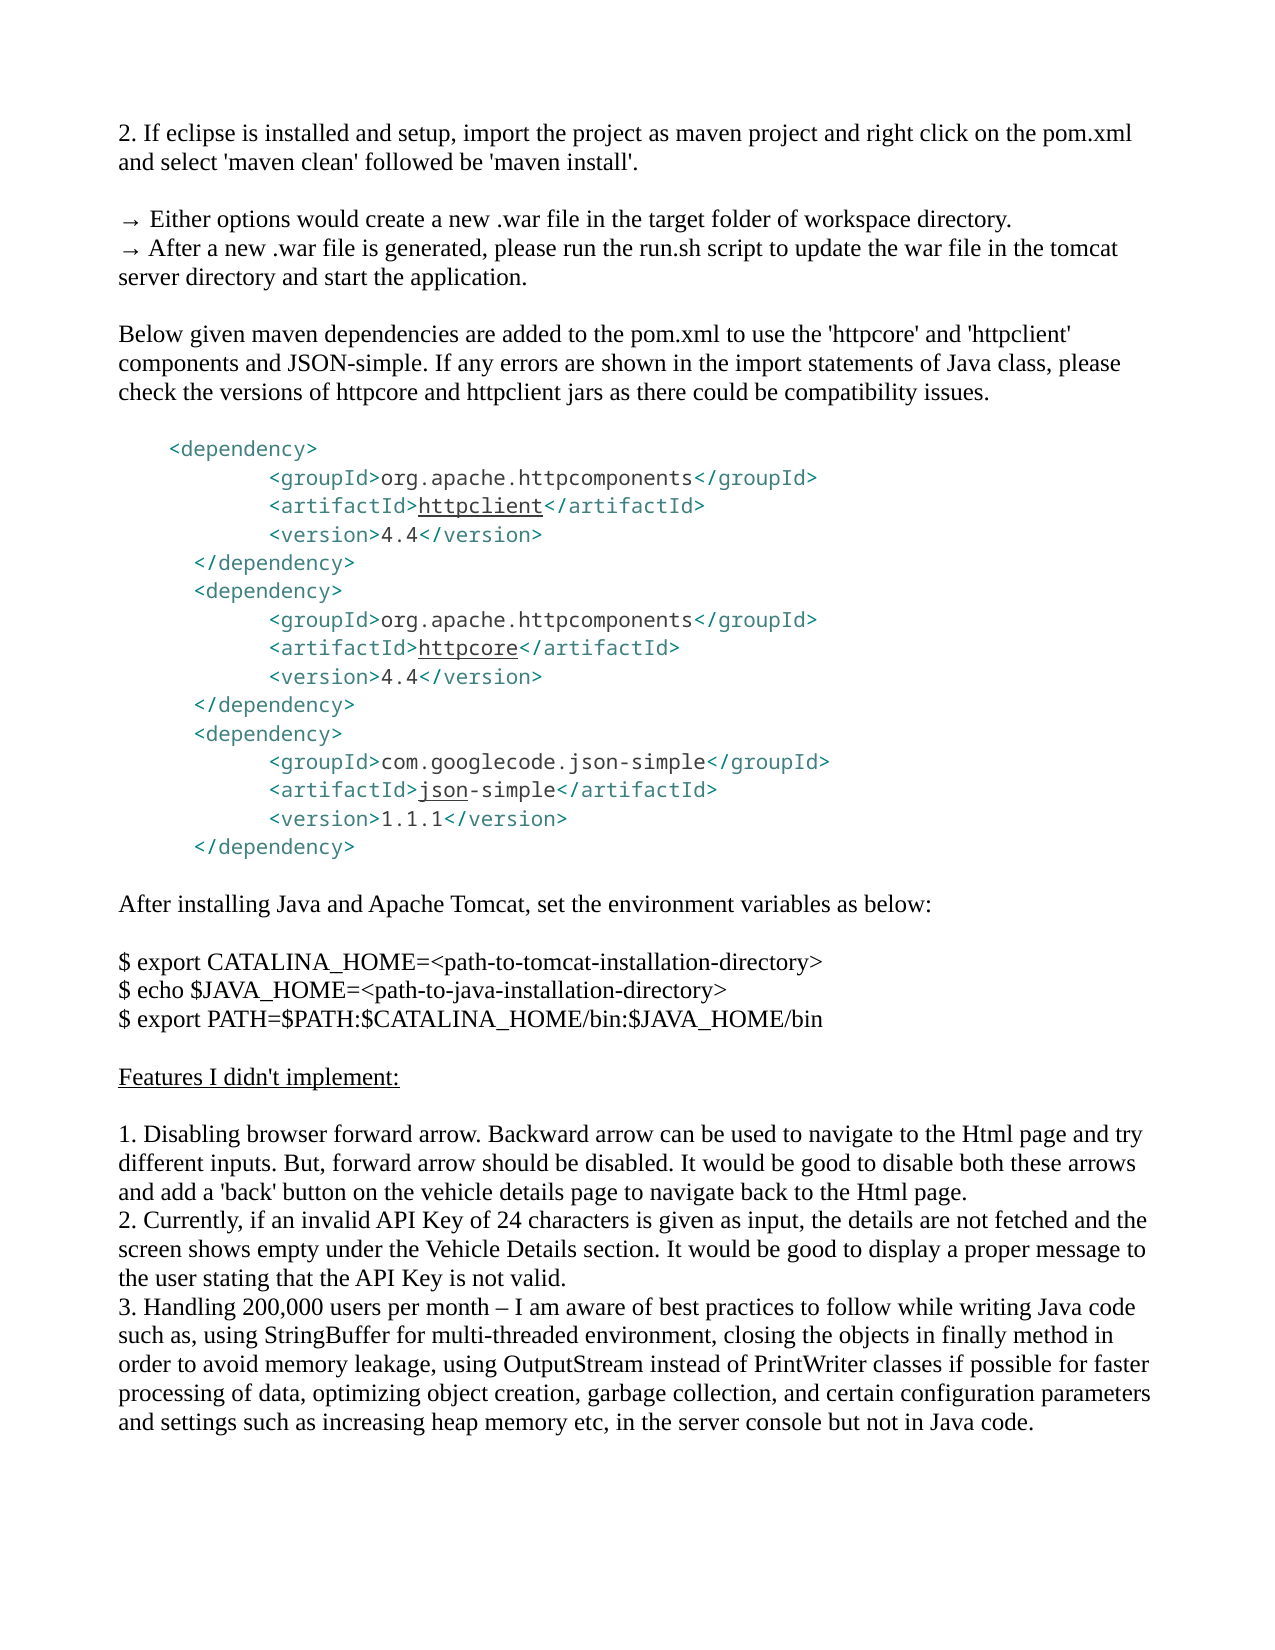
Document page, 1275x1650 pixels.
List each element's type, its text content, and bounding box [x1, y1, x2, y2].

text $ export CATALINA_HOME=<path-to-tomcat-installation-directory> [118, 947, 1157, 976]
text <dependency> [118, 577, 1157, 605]
text <version>4.4</version> [118, 662, 1157, 690]
text <version>4.4</version> [118, 520, 1157, 548]
text 2. Currently, if an invalid API Key of 24 characters is given as input, the details are not fetched and the screen shows empty under the Vehicle Details section. It would be good to display a proper message to the user stating that the API Key is not valid. [118, 1206, 1157, 1292]
text <artifactId>httpcore</artifactId> [118, 633, 1157, 662]
text Below given maven dependencies are added to the pom.xml to use the 'httpcore' and 'httpclient' components and JSON-simple. If any errors are shown in the import statements of Java class, please check the versions of httpcore and httpclient jars as there could be compatibility issues. [118, 319, 1157, 406]
text <groupId>org.apache.httpcomponents</groupId> [118, 463, 1157, 491]
text 3. Handling 200,000 users per month – I am aware of best practices to follow while writing Java code such as, using StringBuffer for multi-threaded environment, closing the objects in finally method in order to avoid memory leakage, using OutputStream instead of PrintWriter classes if possible for faster processing of data, optimizing object creation, garbage collection, and certain configuration parameters and settings such as increasing heap memory etc, in the server console but not in Java code. [118, 1292, 1157, 1436]
text </dependency> [118, 548, 1157, 577]
text 1. Disabling browser forward arrow. Backward arrow can be used to navigate to the Html page and try different inputs. But, forward arrow should be disabled. It would be good to disable both these arrows and add a 'back' button on the vehicle details page to navigate back to the Html page. [118, 1119, 1157, 1206]
text $ export PATH=$PATH:$CATALINA_HOME/bin:$JAVA_HOME/bin [118, 1004, 1157, 1033]
text </dependency> [118, 690, 1157, 719]
text <artifactId>json-simple</artifactId> [118, 776, 1157, 804]
text <groupId>org.apache.httpcomponents</groupId> [118, 605, 1157, 633]
text → Either options would create a new .war file in the target folder of workspace directory. [118, 204, 1157, 233]
text <groupId>com.googlecode.json-simple</groupId> [118, 747, 1157, 776]
text 2. If eclipse is installed and setup, import the project as maven project and right click on the pom.xml and select 'maven clean' followed be 'maven install'. [118, 118, 1157, 176]
text Features I didn't implement: [118, 1062, 1157, 1091]
text <version>1.1.1</version> [118, 804, 1157, 832]
text <artifactId>httpclient</artifactId> [118, 491, 1157, 520]
text <dependency> [118, 434, 1157, 463]
text → After a new .war file is generated, please run the run.sh script to update the war file in the tomcat server directory and start the application. [118, 233, 1157, 291]
text </dependency> [118, 832, 1157, 861]
text <dependency> [118, 719, 1157, 747]
text After installing Java and Apache Tomcat, set the environment variables as below: [118, 889, 1157, 918]
text $ echo $JAVA_HOME=<path-to-java-installation-directory> [118, 976, 1157, 1004]
